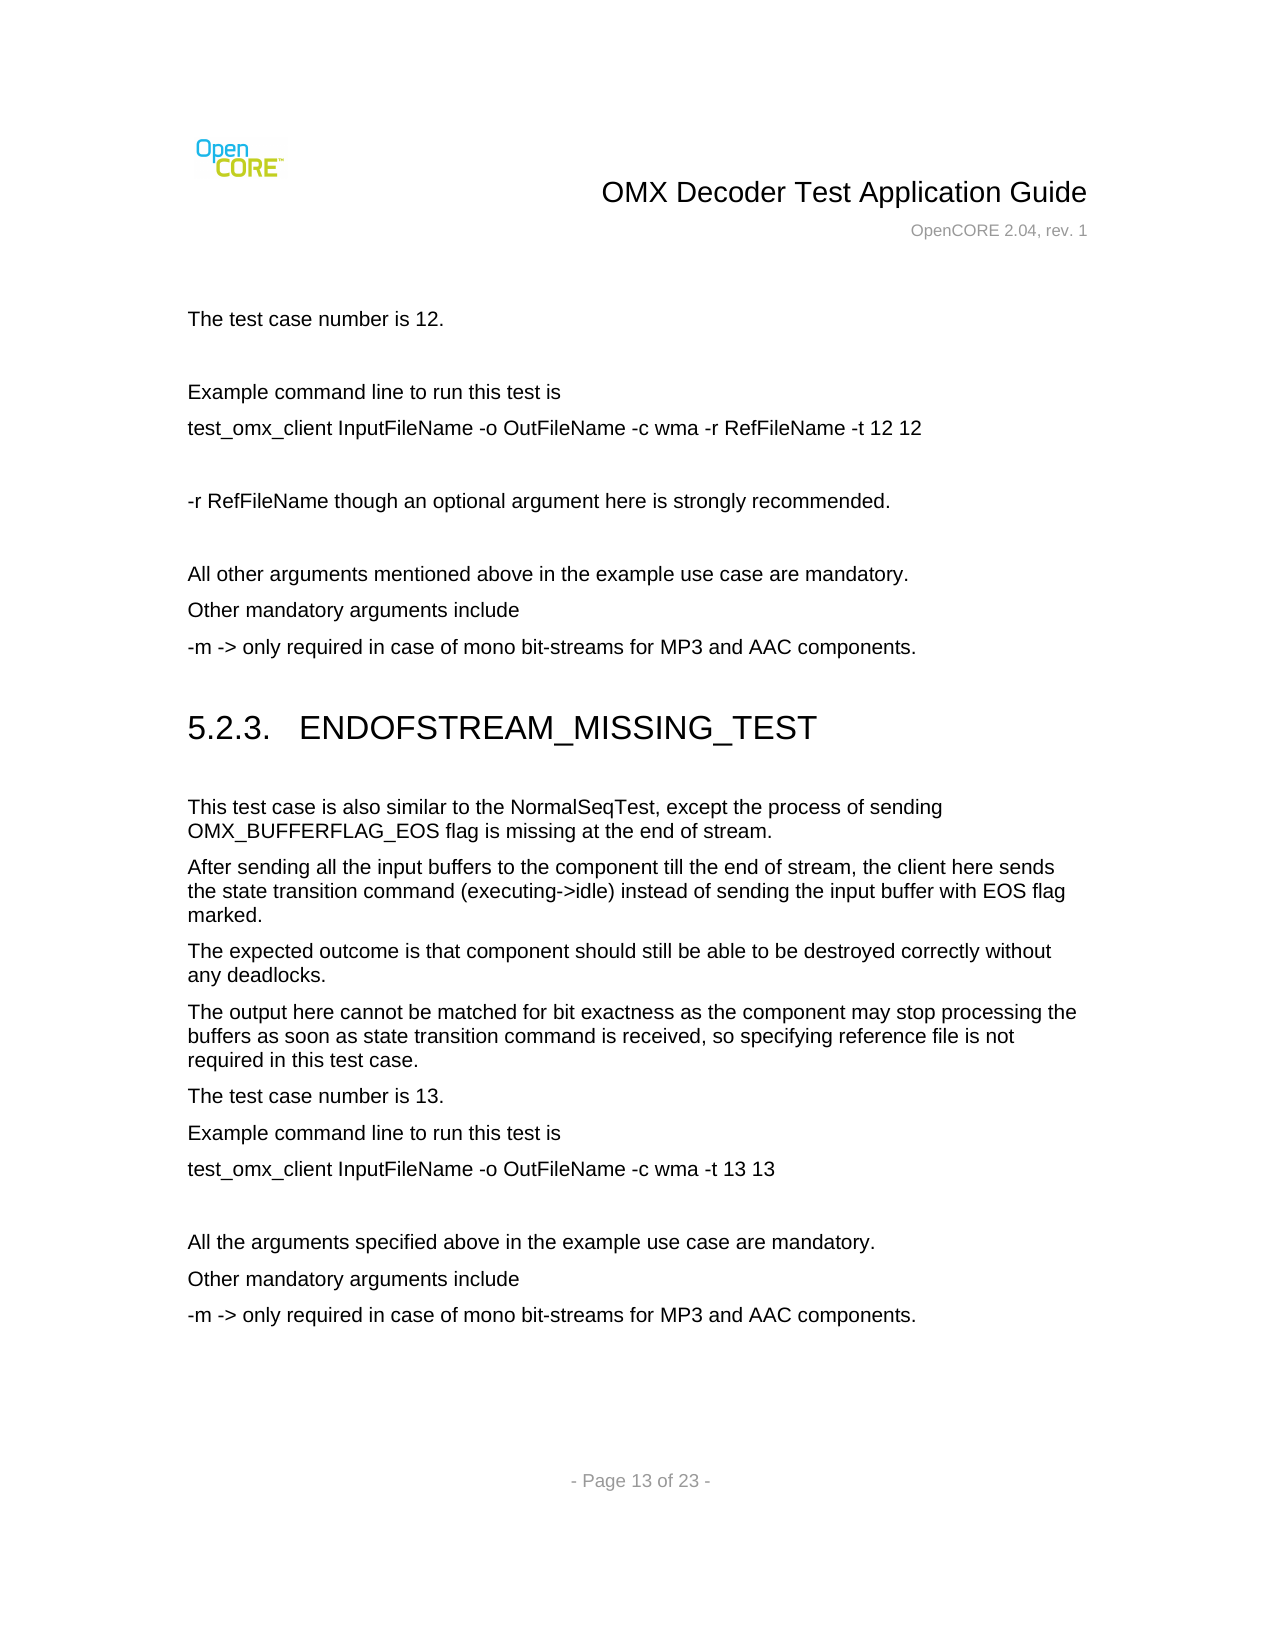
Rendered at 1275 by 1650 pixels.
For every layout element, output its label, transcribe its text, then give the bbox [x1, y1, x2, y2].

picture [193, 137, 288, 179]
text Example command line to run this test is [187, 379, 1087, 403]
text Other mandatory arguments include [187, 1266, 1087, 1290]
text test_omx_client InputFileName -o OutFileName -c wma -r RefFileName -t 12 12 [187, 416, 1087, 440]
text All the arguments specified above in the example use case are mandatory. [187, 1230, 1087, 1254]
text -r RefFileName though an optional argument here is strongly recommended. [187, 489, 1087, 513]
text All other arguments mentioned above in the example use case are mandatory. [187, 562, 1087, 586]
text This test case is also similar to the NormalSeqTest, except the process of sending OMX_BUFFERFLAG_EOS flag is missing at the end of stream. [187, 794, 1087, 842]
text test_omx_client InputFileName -o OutFileName -c wma -t 13 13 [187, 1157, 1087, 1181]
text The test case number is 12. [187, 307, 1087, 331]
subtitle ENDOFSTREAM_MISSING_TEST [187, 708, 1087, 746]
text -m -> only required in case of mono bit-streams for MP3 and AAC components. [187, 635, 1087, 659]
text After sending all the input buffers to the component till the end of stream, the client here sends the state transition command (executing->idle) instead of sending the input buffer with EOS flag marked. [187, 855, 1087, 927]
text The expected outcome is that component should still be able to be destroyed correctly without any deadlocks. [187, 939, 1087, 987]
text The output here cannot be matched for bit exactness as the component may stop processing the buffers as soon as state transition command is received, so specifying reference file is not required in this test case. [187, 1000, 1087, 1072]
text Example command line to run this test is [187, 1121, 1087, 1144]
text -m -> only required in case of mono bit-streams for MP3 and AAC components. [187, 1303, 1087, 1327]
text The test case number is 13. [187, 1084, 1087, 1108]
text Other mandatory arguments include [187, 598, 1087, 622]
